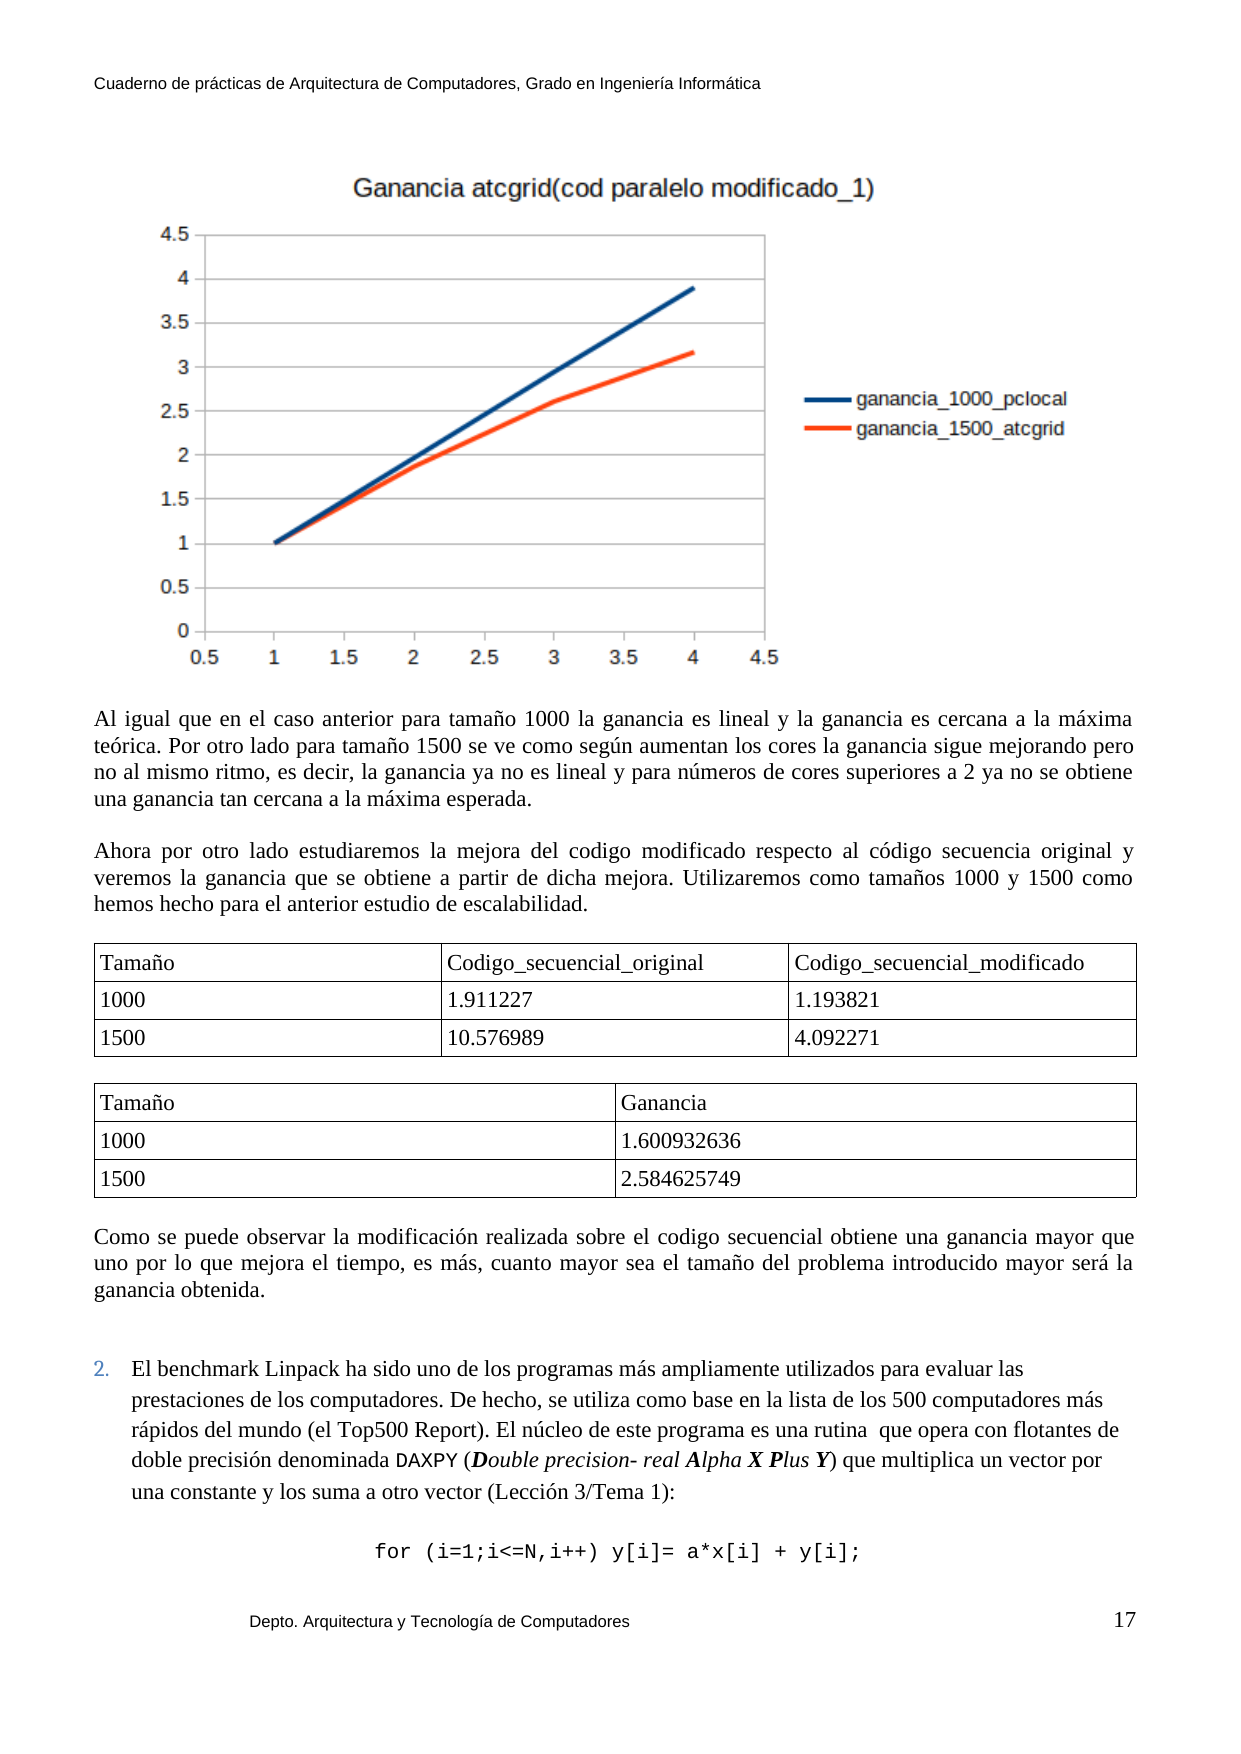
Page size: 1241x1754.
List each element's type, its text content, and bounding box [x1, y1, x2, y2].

text Como se puede observar la modificación realizada sobre el codigo secuencial obtiene una ganancia mayor que uno por lo que mejora el tiempo, es más, cuanto mayor sea el tamaño del problema introducido mayor será la ganancia obtenida. [94, 1223, 1136, 1302]
table_header Codigo_secuencial_original [442, 944, 788, 981]
table_header Codigo_secuencial_modificado [789, 944, 1136, 981]
table_cell 1500 [95, 1160, 615, 1197]
table_cell 1.600932636 [616, 1122, 1136, 1159]
text Al igual que en el caso anterior para tamaño 1000 la ganancia es lineal y la ganancia es cercana a la máxima teórica. Por otro lado para tamaño 1500 se ve como según aumentan los cores la ganancia sigue mejorando pero no al mismo ritmo, es decir, la ganancia ya no es lineal y para números de cores superiores a 2 ya no se obtiene una ganancia tan cercana a la máxima esperada. [94, 706, 1136, 811]
table_header Ganancia [616, 1084, 1136, 1121]
table_cell 1500 [95, 1020, 441, 1056]
table_cell 1.911227 [442, 982, 788, 1018]
table_cell 4.092271 [789, 1020, 1136, 1056]
table_cell 10.576989 [442, 1020, 788, 1056]
table_cell 1.193821 [789, 982, 1136, 1018]
table_cell 1000 [95, 982, 441, 1018]
table_cell 1000 [95, 1122, 615, 1159]
table_header Tamaño [95, 1084, 615, 1121]
picture [142, 147, 1088, 680]
table_header Tamaño [95, 944, 441, 981]
table_cell 2.584625749 [616, 1160, 1136, 1197]
list for (i=1;i<=N,i++) y[i]= a*x[i] + y[i]; [100, 1541, 1136, 1565]
text Ahora por otro lado estudiaremos la mejora del codigo modificado respecto al código secuencia original y veremos la ganancia que se obtiene a partir de dicha mejora. Utilizaremos como tamaños 1000 y 1500 como hemos hecho para el anterior estudio de escalabilidad. [94, 837, 1136, 916]
list El benchmark Linpack ha sido uno de los programas más ampliamente utilizados para evaluar las prestaciones de los computadores. De hecho, se utiliza como base en la lista de los 500 computadores más rápidos del mundo (el Top500 Report). El núcleo de este programa es una rutina que opera con flotantes de doble precisión denominada DAXPY (Double precision- real Alpha X Plus Y) que multiplica un vector por una constante y los suma a otro vector (Lección 3/Tema 1): [94, 1355, 1136, 1504]
